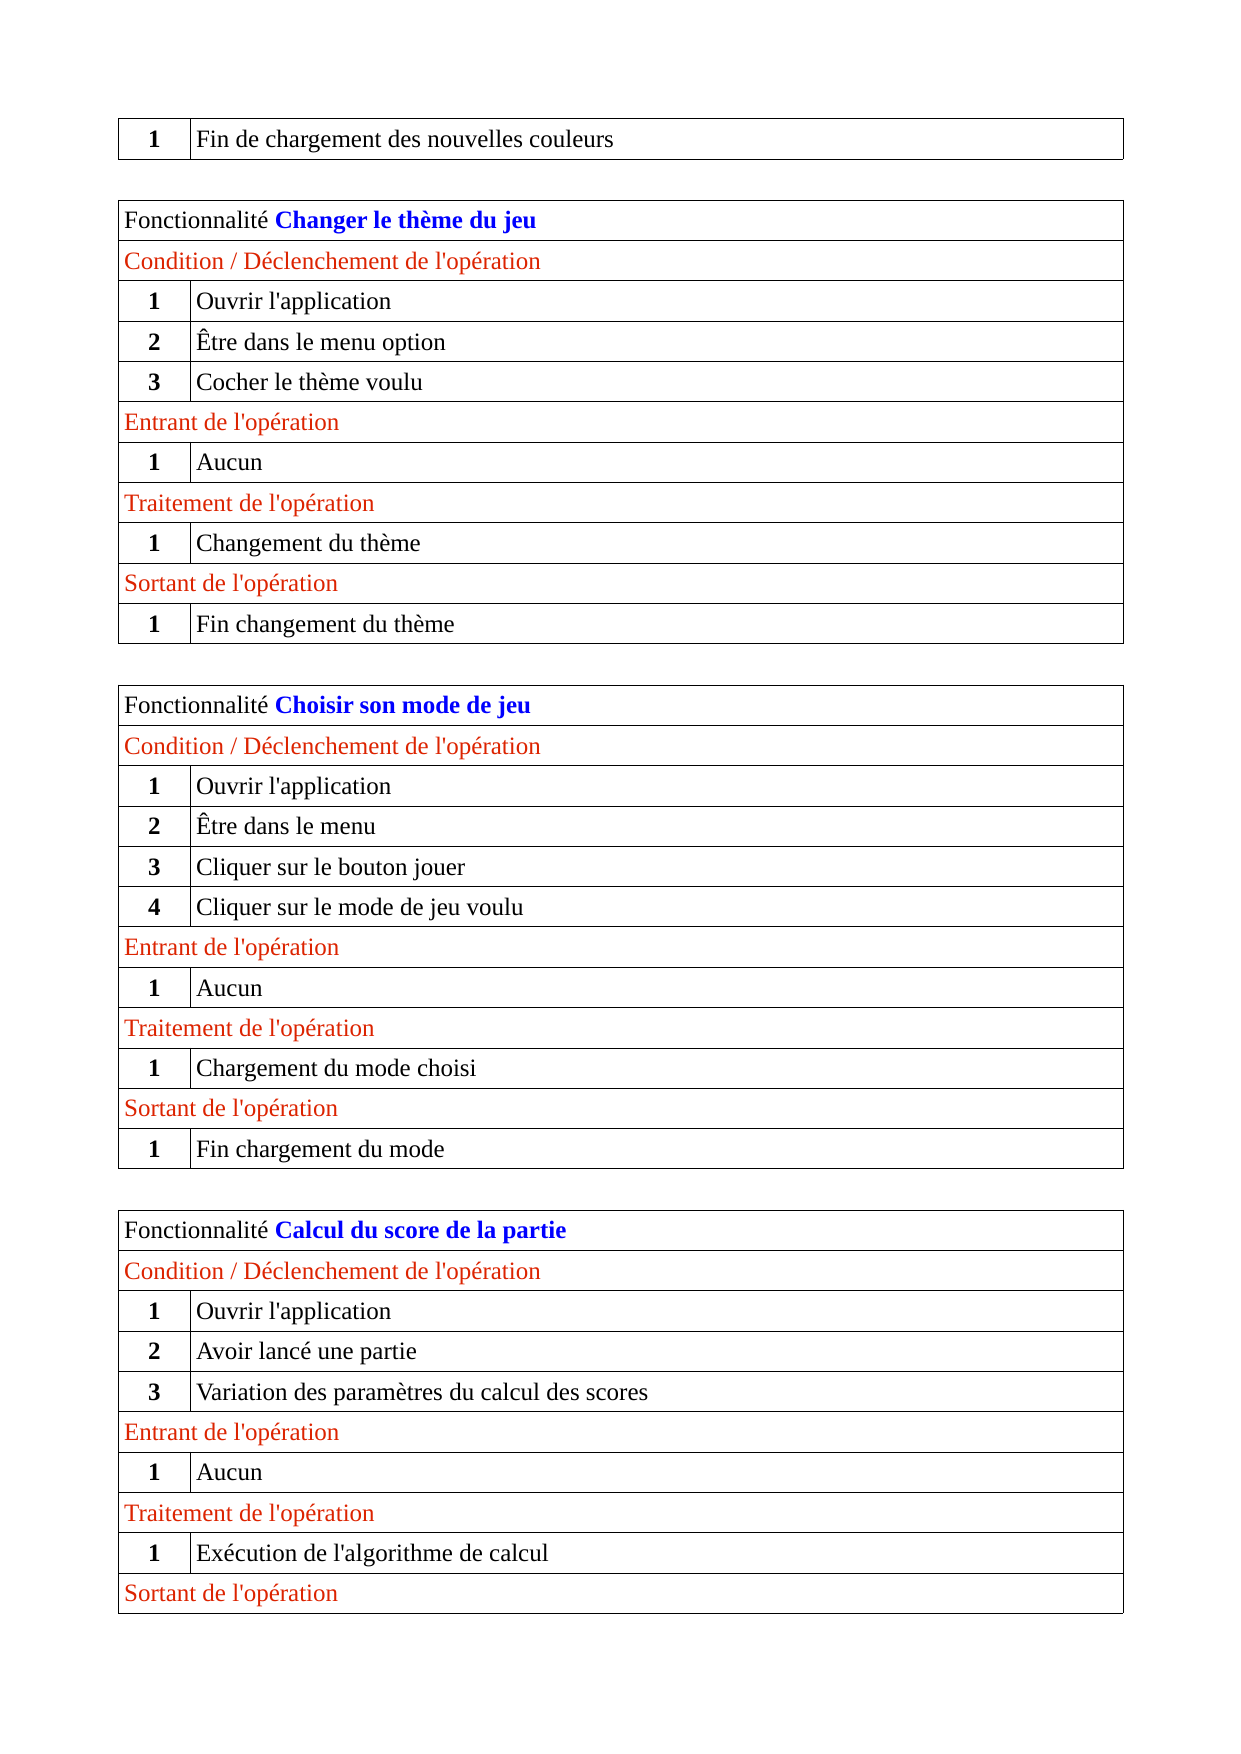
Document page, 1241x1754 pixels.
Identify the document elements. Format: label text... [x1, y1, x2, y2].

table_cell 3 [119, 362, 190, 401]
table_cell 1 [119, 766, 190, 806]
table_cell Aucun [191, 443, 1123, 482]
table_cell Condition / Déclenchement de l'opération [119, 726, 1123, 765]
table_cell 1 [119, 443, 190, 482]
table_cell Cliquer sur le mode de jeu voulu [191, 887, 1123, 926]
table_cell 1 [119, 281, 190, 321]
table_cell Entrant de l'opération [119, 1412, 1123, 1452]
table_cell Entrant de l'opération [119, 927, 1123, 967]
table_cell 1 [119, 1049, 190, 1088]
table_cell 2 [119, 322, 190, 361]
table_cell Aucun [191, 1453, 1123, 1492]
table_cell Chargement du mode choisi [191, 1049, 1123, 1088]
table_cell Entrant de l'opération [119, 402, 1123, 442]
table_cell Cliquer sur le bouton jouer [191, 847, 1123, 886]
table_cell 1 [119, 1291, 190, 1331]
table_header Fonctionnalité Choisir son mode de jeu [119, 686, 1123, 725]
table_header Fonctionnalité Changer le thème du jeu [119, 201, 1123, 240]
table_cell Sortant de l'opération [119, 1574, 1123, 1613]
table_cell Variation des paramètres du calcul des scores [191, 1372, 1123, 1411]
table_cell Fin chargement du mode [191, 1129, 1123, 1168]
table_cell Condition / Déclenchement de l'opération [119, 1251, 1123, 1290]
table_cell 1 [119, 968, 190, 1007]
table_cell 1 [119, 1453, 190, 1492]
table_cell Condition / Déclenchement de l'opération [119, 241, 1123, 280]
table_cell Être dans le menu option [191, 322, 1123, 361]
table_cell 1 [119, 1533, 190, 1572]
table_cell Cocher le thème voulu [191, 362, 1123, 401]
table_cell 1 [119, 119, 190, 158]
table_cell Ouvrir l'application [191, 766, 1123, 806]
table_cell Avoir lancé une partie [191, 1332, 1123, 1371]
table_cell 2 [119, 807, 190, 846]
table_cell Traitement de l'opération [119, 483, 1123, 522]
table_cell Ouvrir l'application [191, 1291, 1123, 1331]
table_cell 1 [119, 604, 190, 643]
table_cell Aucun [191, 968, 1123, 1007]
table_cell Être dans le menu [191, 807, 1123, 846]
table_cell Exécution de l'algorithme de calcul [191, 1533, 1123, 1572]
table_cell 4 [119, 887, 190, 926]
table_cell Sortant de l'opération [119, 564, 1123, 603]
table_cell 1 [119, 1129, 190, 1168]
table_cell Traitement de l'opération [119, 1008, 1123, 1047]
table_cell Traitement de l'opération [119, 1493, 1123, 1532]
table_cell Fin changement du thème [191, 604, 1123, 643]
table_cell 3 [119, 1372, 190, 1411]
table_header Fonctionnalité Calcul du score de la partie [119, 1211, 1123, 1250]
table_cell 2 [119, 1332, 190, 1371]
table_cell Changement du thème [191, 523, 1123, 563]
table_cell Sortant de l'opération [119, 1089, 1123, 1128]
table_cell 3 [119, 847, 190, 886]
table_cell 1 [119, 523, 190, 563]
table_cell Ouvrir l'application [191, 281, 1123, 321]
table_cell Fin de chargement des nouvelles couleurs [191, 119, 1123, 158]
